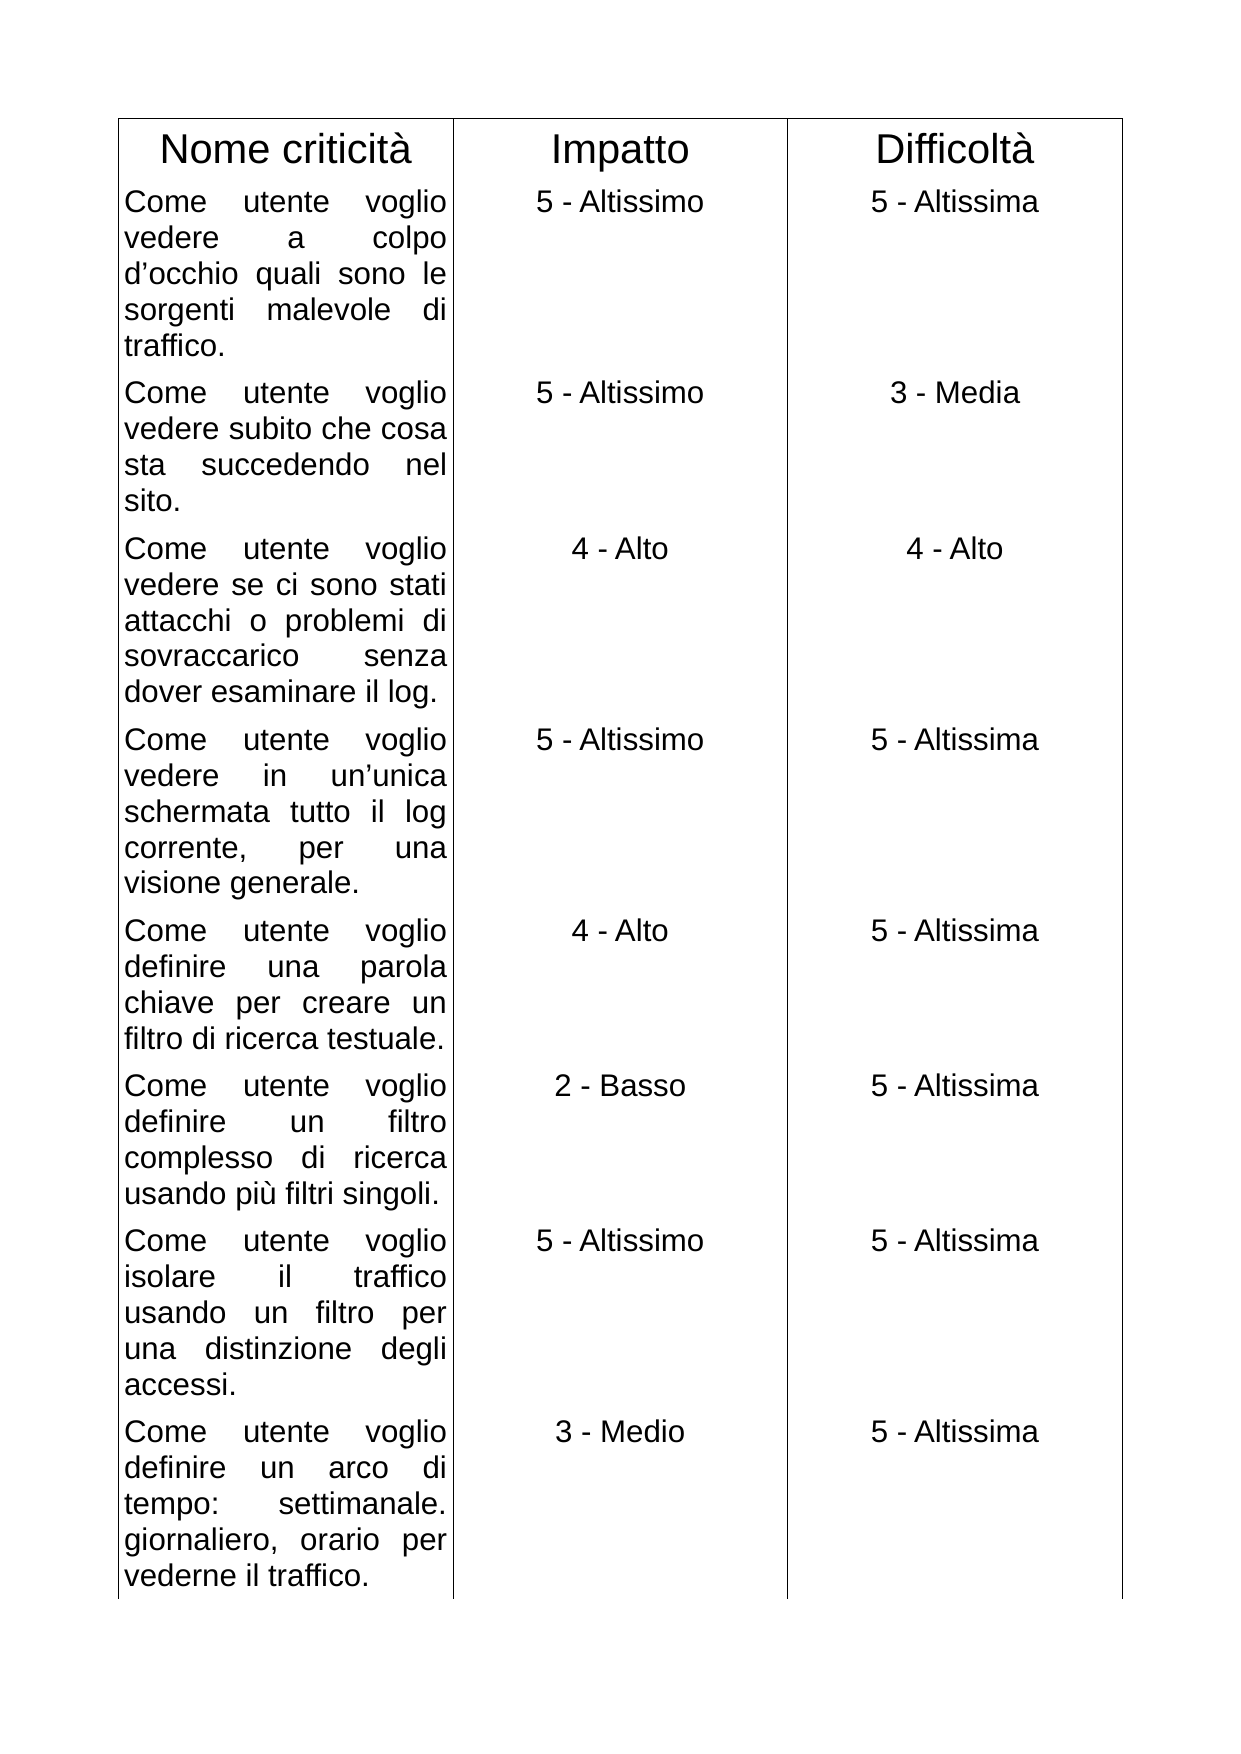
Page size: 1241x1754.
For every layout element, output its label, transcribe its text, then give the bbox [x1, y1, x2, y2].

table_cell 2 - Basso [454, 1061, 787, 1217]
table_cell Come utente voglio vedere subito che cosa sta succedendo nel sito. [119, 369, 453, 524]
table_cell 4 - Alto [454, 906, 787, 1061]
table_cell Come utente voglio definire un filtro complesso di ricerca usando più filtri singoli. [119, 1061, 453, 1217]
table_cell 5 - Altissima [788, 906, 1122, 1061]
table_cell 3 - Media [788, 369, 1122, 524]
table_cell 5 - Altissima [788, 715, 1122, 906]
table_cell 5 - Altissimo [454, 715, 787, 906]
table_cell 5 - Altissimo [454, 369, 787, 524]
table_cell 4 - Alto [788, 524, 1122, 715]
table_header Difficoltà [788, 119, 1122, 178]
table_cell 4 - Alto [454, 524, 787, 715]
table_cell Come utente voglio definire un arco di tempo: settimanale. giornaliero, orario per vederne il traffico. [119, 1408, 453, 1599]
table_cell Come utente voglio vedere in un’unica schermata tutto il log corrente, per una visione generale. [119, 715, 453, 906]
table_cell 5 - Altissimo [454, 178, 787, 369]
table_cell Come utente voglio definire una parola chiave per creare un filtro di ricerca testuale. [119, 906, 453, 1061]
table_cell Come utente voglio vedere se ci sono stati attacchi o problemi di sovraccarico senza dover esaminare il log. [119, 524, 453, 715]
table_cell 5 - Altissima [788, 178, 1122, 369]
table_cell 5 - Altissima [788, 1061, 1122, 1217]
table_cell 5 - Altissimo [454, 1217, 787, 1408]
table_cell 3 - Medio [454, 1408, 787, 1599]
table_cell 5 - Altissima [788, 1217, 1122, 1408]
table_header Impatto [454, 119, 787, 178]
table_cell Come utente voglio isolare il traffico usando un filtro per una distinzione degli accessi. [119, 1217, 453, 1408]
table_cell Come utente voglio vedere a colpo d’occhio quali sono le sorgenti malevole di traffico. [119, 178, 453, 369]
table_header Nome criticità [119, 119, 453, 178]
table_cell 5 - Altissima [788, 1408, 1122, 1599]
